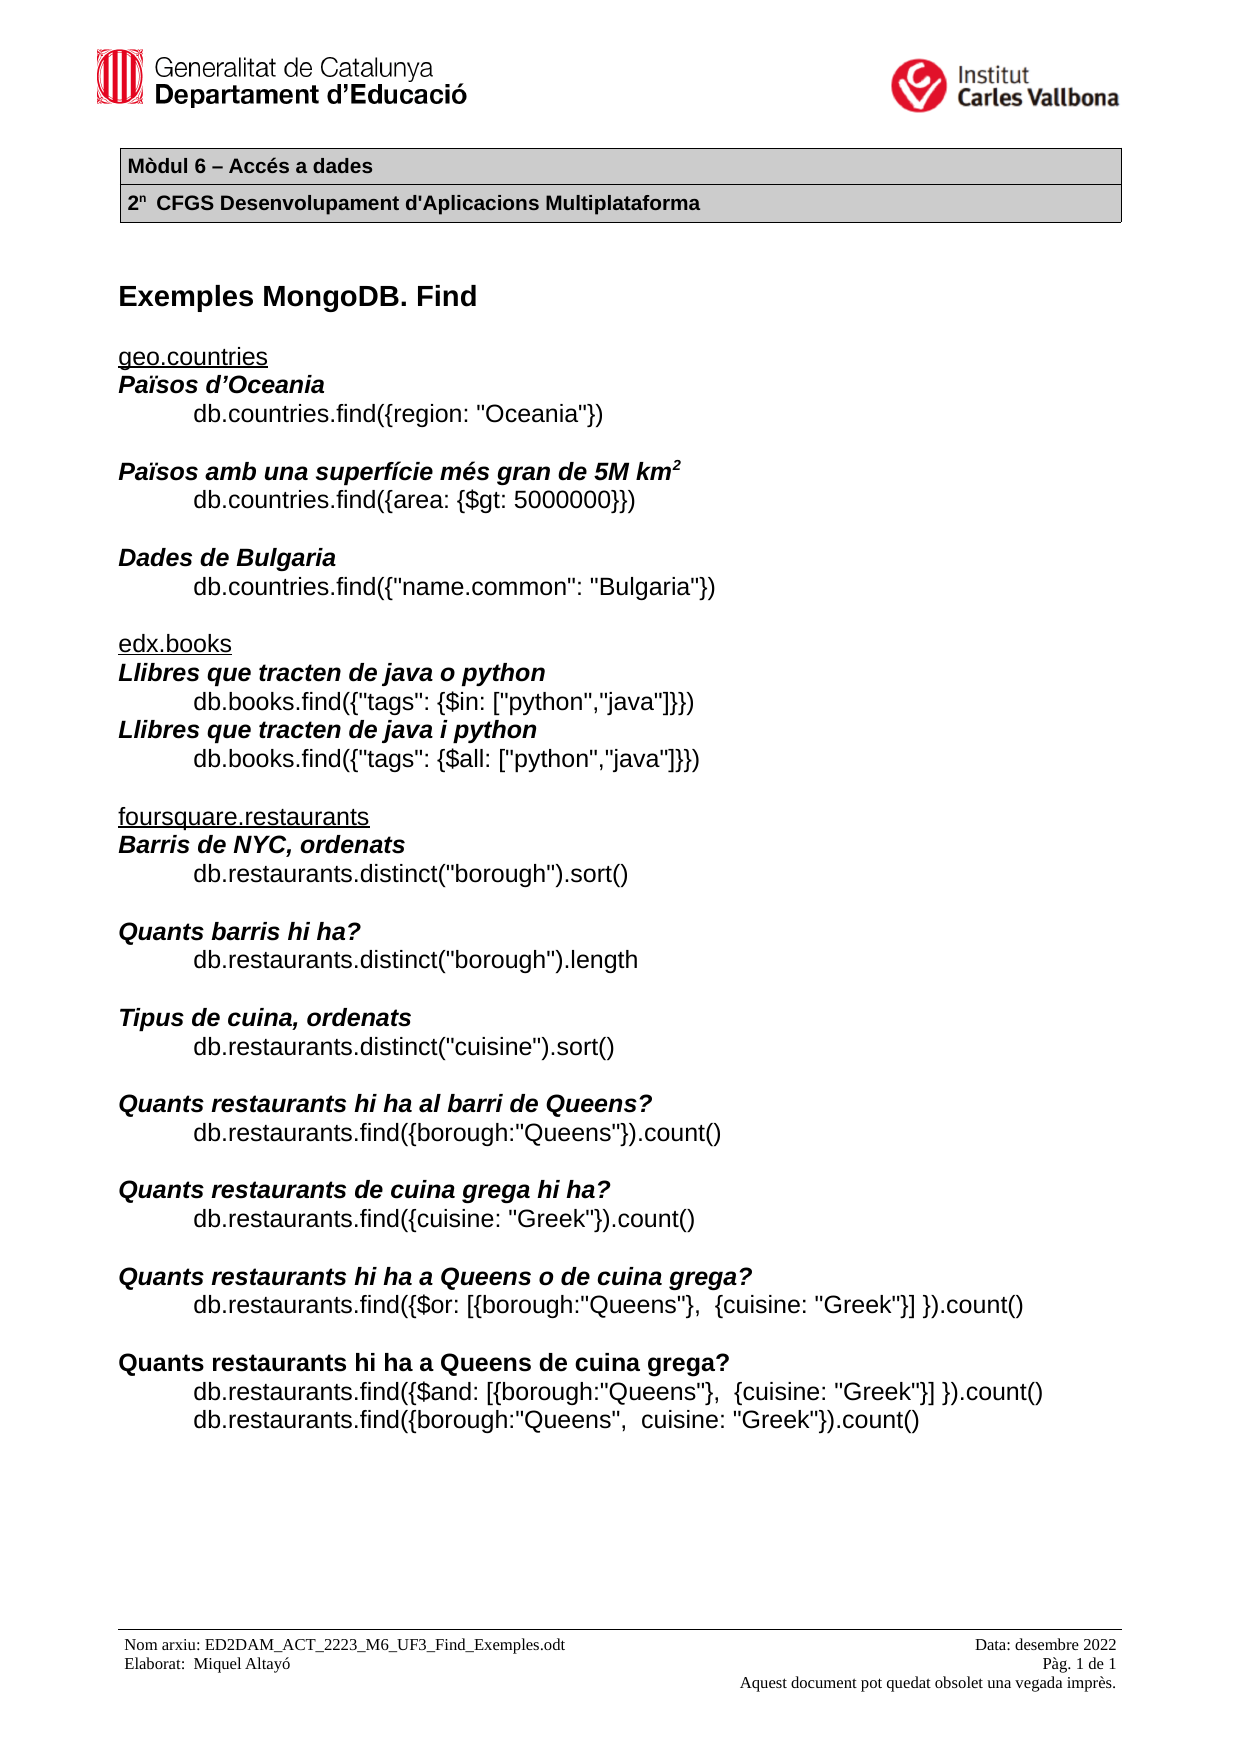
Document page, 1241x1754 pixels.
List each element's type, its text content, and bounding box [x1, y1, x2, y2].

text db.restaurants.distinct("borough").sort() [118, 859, 1122, 888]
text db.countries.find({region: "Oceania"}) [118, 399, 1122, 428]
table_cell 2n CFGS Desenvolupament d'Aplicacions Multiplataforma [121, 185, 1121, 222]
text Quants restaurants hi ha al barri de Queens? [118, 1089, 1122, 1118]
text db.restaurants.find({borough:"Queens"}).count() [118, 1118, 1122, 1147]
text db.restaurants.find({cuisine: "Greek"}).count() [118, 1204, 1122, 1233]
text db.restaurants.distinct("borough").length [118, 945, 1122, 974]
text Quants restaurants hi ha a Queens o de cuina grega? [118, 1262, 1122, 1290]
text db.countries.find({area: {$gt: 5000000}}) [118, 485, 1122, 514]
text Països d’Oceania [118, 370, 1122, 399]
text Països amb una superfície més gran de 5M km2 [118, 457, 1122, 485]
text db.restaurants.find({$or: [{borough:"Queens"}, {cuisine: "Greek"}] }).count() [118, 1290, 1122, 1319]
text Dades de Bulgaria [118, 543, 1122, 572]
text db.books.find({"tags": {$in: ["python","java"]}}) [118, 687, 1122, 715]
text Llibres que tracten de java o python [118, 658, 1122, 687]
text db.restaurants.find({$and: [{borough:"Queens"}, {cuisine: "Greek"}] }).count() [118, 1377, 1122, 1405]
text Quants barris hi ha? [118, 917, 1122, 945]
text db.restaurants.distinct("cuisine").sort() [118, 1032, 1122, 1060]
text db.books.find({"tags": {$all: ["python","java"]}}) [118, 744, 1122, 773]
picture [889, 55, 1130, 115]
text edx.books [118, 629, 1122, 658]
text Llibres que tracten de java i python [118, 715, 1122, 744]
text Exemples MongoDB. Find [118, 279, 1122, 313]
text Quants restaurants hi ha a Queens de cuina grega? [118, 1348, 1122, 1377]
text Barris de NYC, ordenats [118, 830, 1122, 859]
text db.restaurants.find({borough:"Queens", cuisine: "Greek"}).count() [118, 1405, 1122, 1434]
text foursquare.restaurants [118, 802, 1122, 830]
table_header Mòdul 6 – Accés a dades [121, 149, 1121, 184]
text db.countries.find({"name.common": "Bulgaria"}) [118, 572, 1122, 600]
text Quants restaurants de cuina grega hi ha? [118, 1175, 1122, 1204]
picture [97, 48, 494, 111]
text Tipus de cuina, ordenats [118, 1003, 1122, 1032]
text geo.countries [118, 342, 1122, 370]
